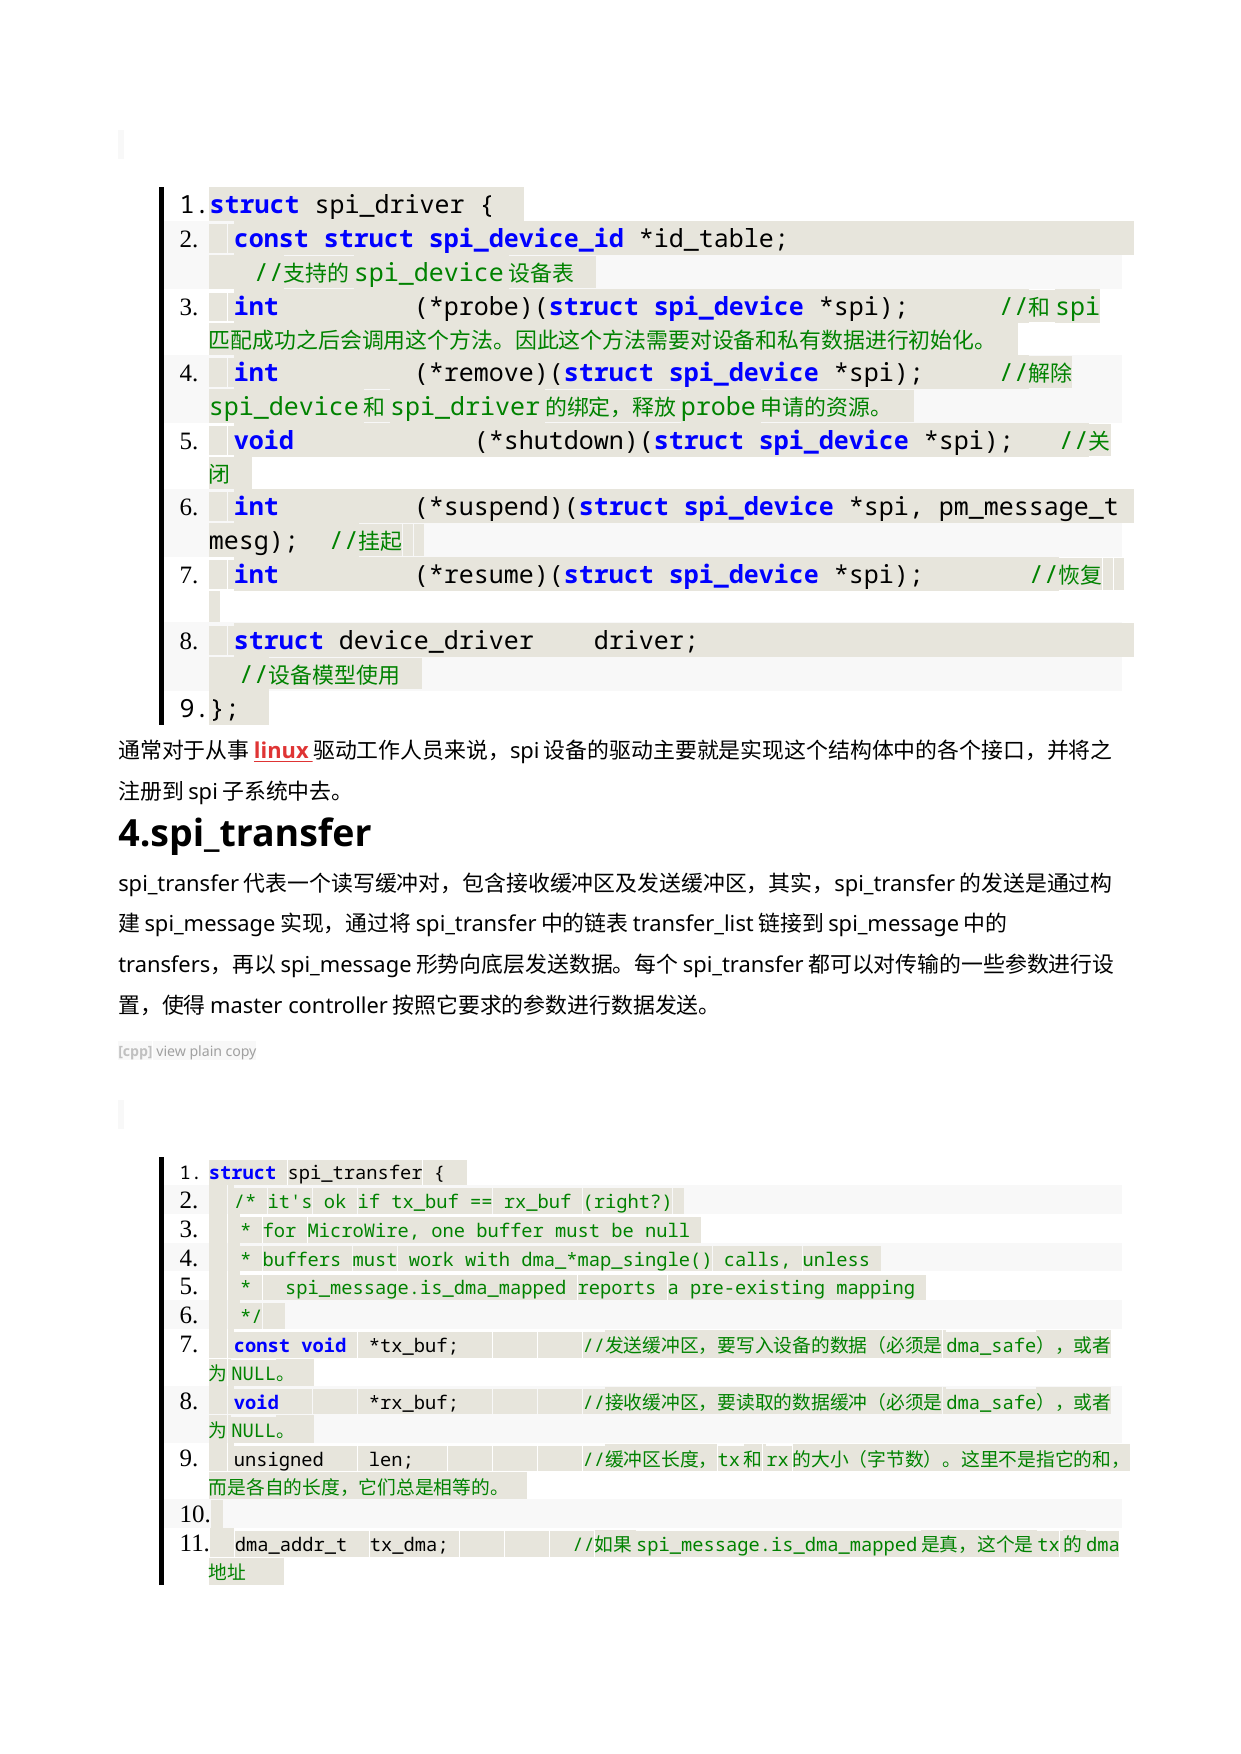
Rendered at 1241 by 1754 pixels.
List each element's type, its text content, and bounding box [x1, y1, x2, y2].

text 通常对于从事linux驱动工作人员来说，spi设备的驱动主要就是实现这个结构体中的各个接口，并将之注册到spi子系统中去。 [118, 725, 1122, 806]
list unsigned len; //缓冲区长度，tx和rx的大小（字节数）。这里不是指它的和，而是各自的长度，它们总是相等的。 [164, 1443, 1122, 1499]
list const void *tx_buf; //发送缓冲区，要写入设备的数据（必须是dma_safe），或者为NULL。 [164, 1329, 1122, 1386]
list int (*remove)(struct spi_device *spi); //解除spi_device和spi_driver的绑定，释放probe申请的资源。 [164, 355, 1122, 423]
list struct spi_driver { [164, 187, 1122, 221]
list int (*resume)(struct spi_device *spi); //恢复 [164, 557, 1122, 622]
list * for MicroWire, one buffer must be null [164, 1214, 1122, 1243]
list */ [164, 1300, 1122, 1329]
list struct spi_transfer { [164, 1157, 1122, 1185]
list const struct spi_device_id *id_table; //支持的spi_device设备表 [164, 221, 1122, 289]
list int (*probe)(struct spi_device *spi); //和spi匹配成功之后会调用这个方法。因此这个方法需要对设备和私有数据进行初始化。 [164, 289, 1122, 355]
list int (*suspend)(struct spi_device *spi, pm_message_t mesg); //挂起 [164, 489, 1122, 557]
subtitle 4.spi_transfer [118, 806, 1122, 857]
list * buffers must work with dma_*map_single() calls, unless [164, 1243, 1122, 1271]
list dma_addr_t tx_dma; //如果spi_message.is_dma_mapped是真，这个是tx的dma地址 [164, 1528, 1122, 1585]
list void (*shutdown)(struct spi_device *spi); //关闭 [164, 423, 1122, 489]
text [cpp] view plain copy [118, 1019, 1106, 1060]
text spi_transfer代表一个读写缓冲对，包含接收缓冲区及发送缓冲区，其实，spi_transfer的发送是通过构建spi_message实现，通过将spi_transfer中的链表transfer_list链接到spi_message中的transfers，再以spi_message形势向底层发送数据。每个spi_transfer都可以对传输的一些参数进行设置，使得master controller按照它要求的参数进行数据发送。 [118, 857, 1122, 1019]
list }; [164, 691, 1122, 725]
list void *rx_buf; //接收缓冲区，要读取的数据缓冲（必须是dma_safe），或者为NULL。 [164, 1386, 1122, 1443]
list struct device_driver driver; //设备模型使用 [164, 622, 1122, 691]
list /* it's ok if tx_buf == rx_buf (right?) [164, 1185, 1122, 1214]
list * spi_message.is_dma_mapped reports a pre-existing mapping [164, 1271, 1122, 1300]
